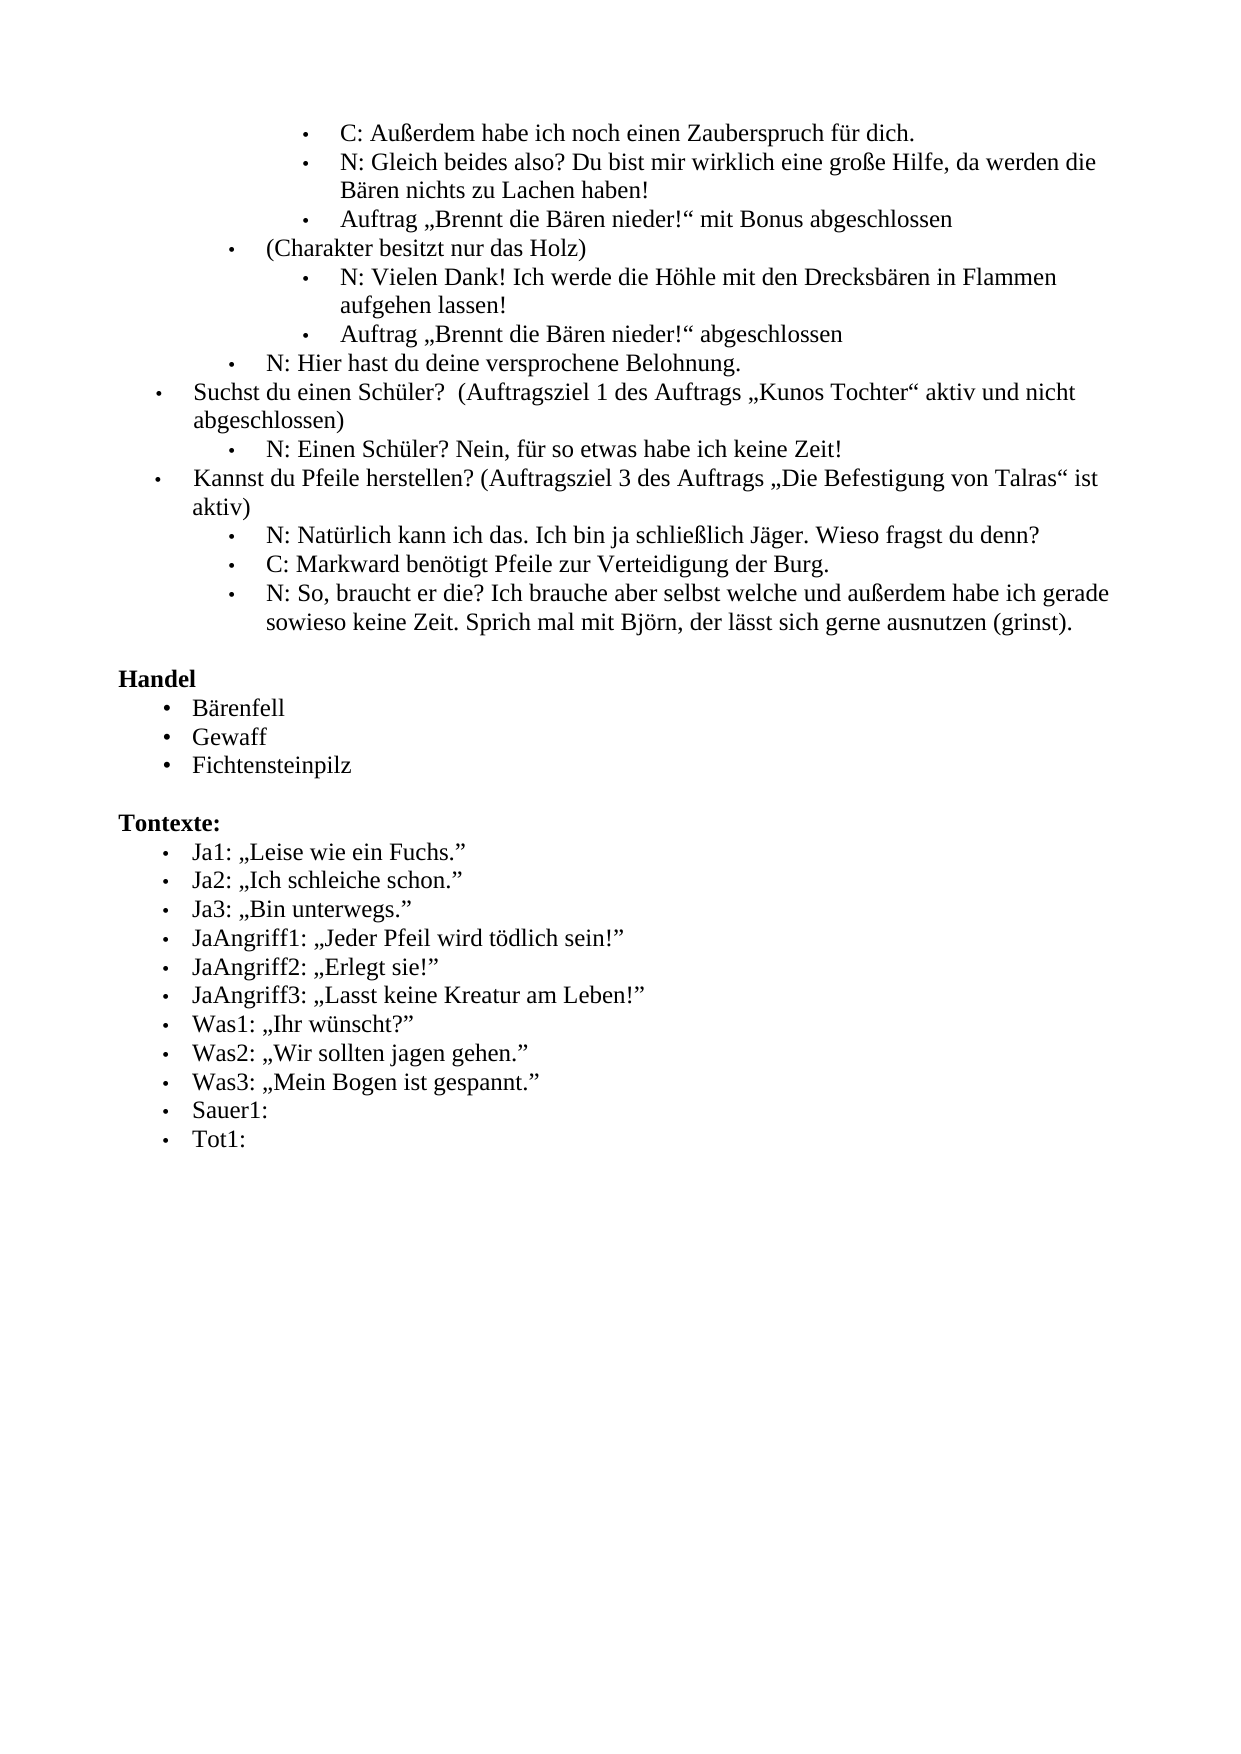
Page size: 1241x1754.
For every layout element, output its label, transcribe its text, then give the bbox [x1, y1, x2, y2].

list C: Markward benötigt Pfeile zur Verteidigung der Burg. [228, 549, 1122, 578]
list Bärenfell [162, 693, 1122, 722]
list Ja2: „Ich schleiche schon.” [162, 866, 1122, 894]
list Sauer1: [162, 1096, 1122, 1124]
list Auftrag „Brennt die Bären nieder!“ mit Bonus abgeschlossen [302, 204, 1122, 233]
text Tontexte: [118, 808, 1122, 837]
list Tot1: [162, 1124, 1122, 1153]
list Was3: „Mein Bogen ist gespannt.” [162, 1067, 1122, 1096]
list N: Natürlich kann ich das. Ich bin ja schließlich Jäger. Wieso fragst du denn? [228, 521, 1122, 549]
list JaAngriff1: „Jeder Pfeil wird tödlich sein!” [162, 923, 1122, 952]
list N: Vielen Dank! Ich werde die Höhle mit den Drecksbären in Flammen aufgehen lassen! [302, 262, 1122, 319]
list N: Hier hast du deine versprochene Belohnung. [228, 348, 1122, 377]
list Gewaff [162, 722, 1122, 751]
list Fichtensteinpilz [162, 751, 1122, 779]
list C: Außerdem habe ich noch einen Zauberspruch für dich. [302, 118, 1122, 147]
list Was1: „Ihr wünscht?” [162, 1009, 1122, 1038]
list Auftrag „Brennt die Bären nieder!“ abgeschlossen [302, 319, 1122, 348]
list N: Gleich beides also? Du bist mir wirklich eine große Hilfe, da werden die Bären nichts zu Lachen haben! [302, 147, 1122, 204]
list N: So, braucht er die? Ich brauche aber selbst welche und außerdem habe ich gerade sowieso keine Zeit. Sprich mal mit Björn, der lässt sich gerne ausnutzen (grinst). [228, 578, 1122, 636]
list Kannst du Pfeile herstellen? (Auftragsziel 3 des Auftrags „Die Befestigung von Talras“ ist aktiv) [154, 463, 1122, 521]
list JaAngriff3: „Lasst keine Kreatur am Leben!” [162, 981, 1122, 1009]
list Ja1: „Leise wie ein Fuchs.” [162, 837, 1122, 866]
list (Charakter besitzt nur das Holz) [228, 233, 1122, 262]
list Was2: „Wir sollten jagen gehen.” [162, 1038, 1122, 1067]
list Ja3: „Bin unterwegs.” [162, 894, 1122, 923]
list Suchst du einen Schüler? (Auftragsziel 1 des Auftrags „Kunos Tochter“ aktiv und nicht abgeschlossen) [156, 377, 1122, 434]
list N: Einen Schüler? Nein, für so etwas habe ich keine Zeit! [228, 434, 1122, 463]
text Handel [118, 664, 1122, 693]
list JaAngriff2: „Erlegt sie!” [162, 952, 1122, 981]
